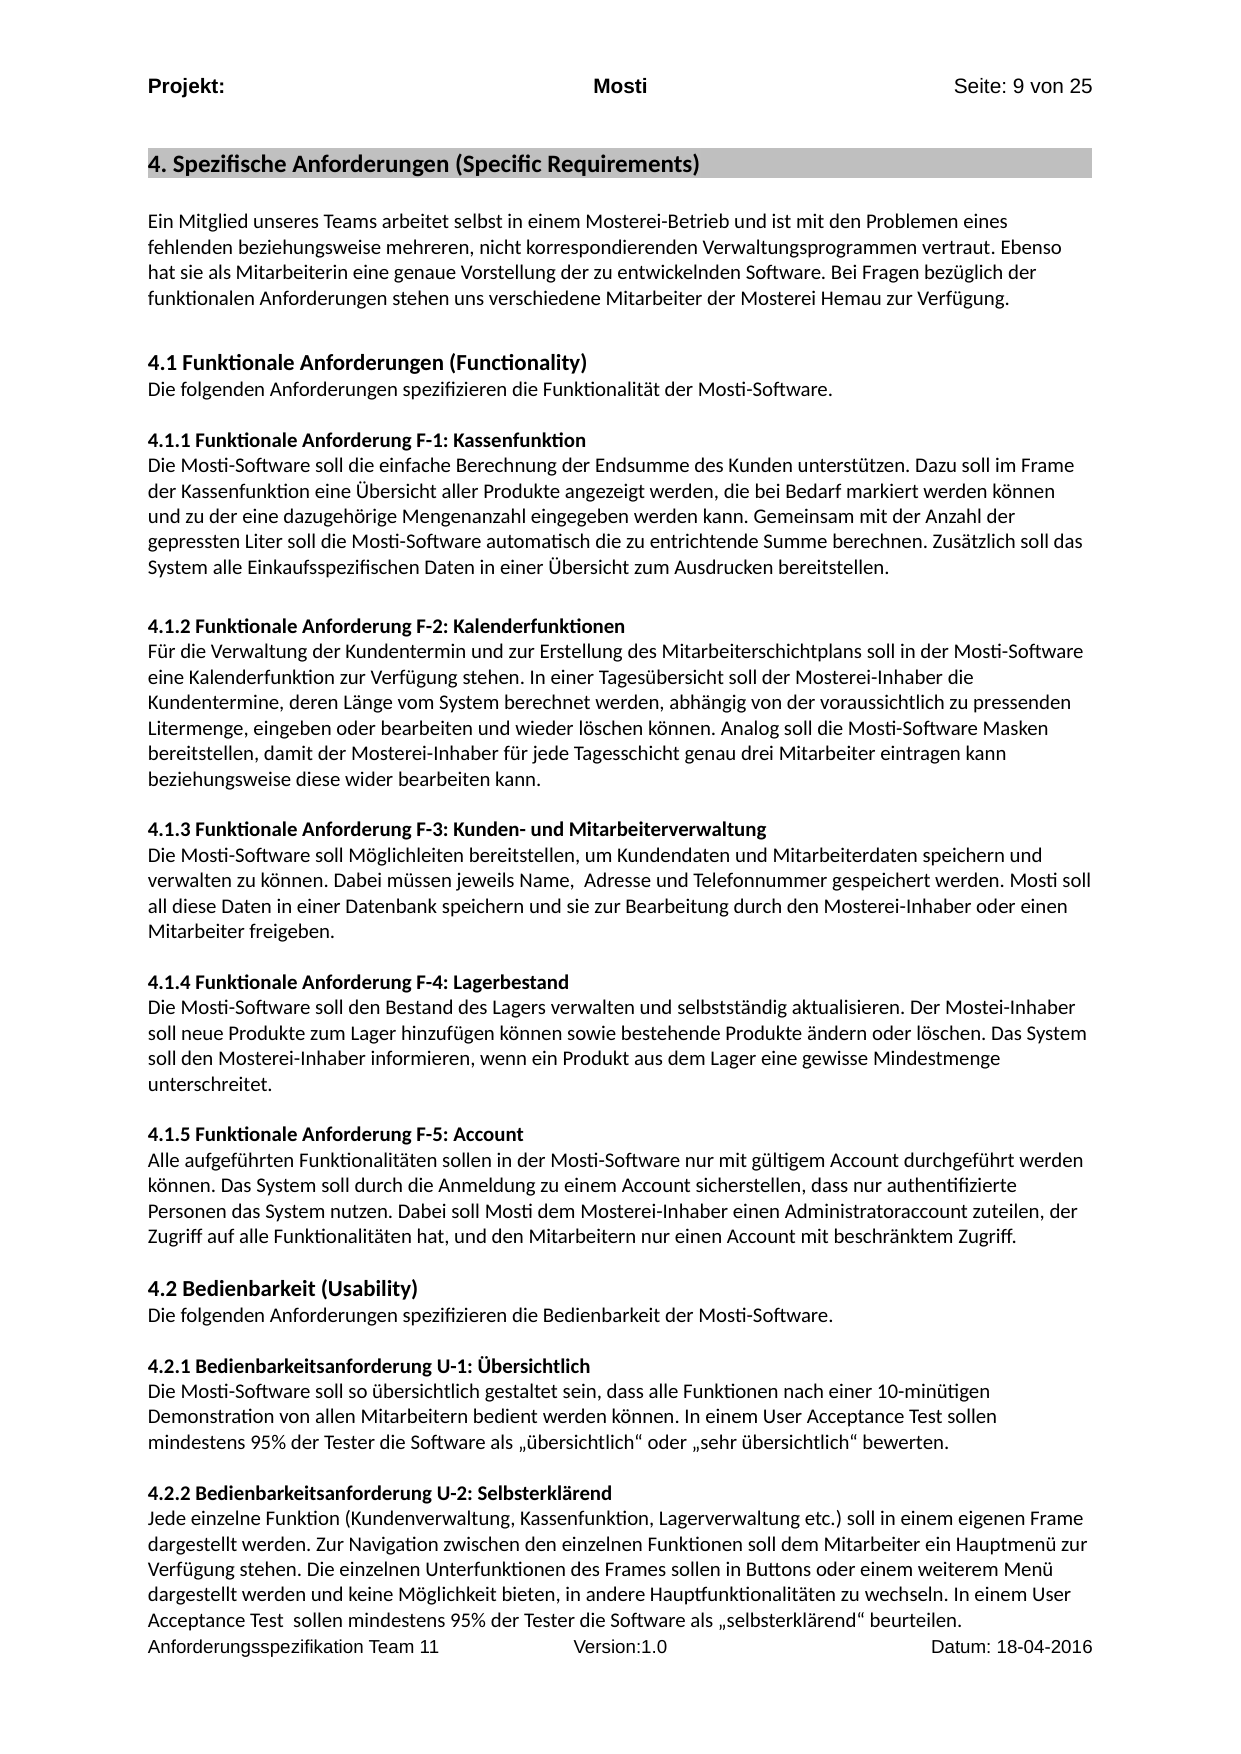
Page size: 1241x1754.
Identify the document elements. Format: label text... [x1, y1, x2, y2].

text Jede einzelne Funktion (Kundenverwaltung, Kassenfunktion, Lagerverwaltung etc.) soll in einem eigenen Frame dargestellt werden. Zur Navigation zwischen den einzelnen Funktionen soll dem Mitarbeiter ein Hauptmenü zur Verfügung stehen. Die einzelnen Unterfunktionen des Frames sollen in Buttons oder einem weiterem Menü dargestellt werden und keine Möglichkeit bieten, in andere Hauptfunktionalitäten zu wechseln. In einem User Acceptance Test sollen mindestens 95% der Tester die Software als „selbsterklärend“ beurteilen. [148, 1505, 1092, 1632]
text Ein Mitglied unseres Teams arbeitet selbst in einem Mosterei-Betrieb und ist mit den Problemen eines fehlenden beziehungsweise mehreren, nicht korrespondierenden Verwaltungsprogrammen vertraut. Ebenso hat sie als Mitarbeiterin eine genaue Vorstellung der zu entwickelnden Software. Bei Fragen bezüglich der funktionalen Anforderungen stehen uns verschiedene Mitarbeiter der Mosterei Hemau zur Verfügung. [148, 208, 1092, 310]
text 4.1.5 Funktionale Anforderung F-5: Account [148, 1122, 1092, 1147]
text Für die Verwaltung der Kundentermin und zur Erstellung des Mitarbeiterschichtplans soll in der Mosti-Software eine Kalenderfunktion zur Verfügung stehen. In einer Tagesübersicht soll der Mosterei-Inhaber die Kundentermine, deren Länge vom System berechnet werden, abhängig von der voraussichtlich zu pressenden Litermenge, eingeben oder bearbeiten und wieder löschen können. Analog soll die Mosti-Software Masken bereitstellen, damit der Mosterei-Inhaber für jede Tagesschicht genau drei Mitarbeiter eintragen kann beziehungsweise diese wider bearbeiten kann. [148, 639, 1092, 791]
subtitle 4.1.4 Funktionale Anforderung F-4: Lagerbestand [148, 969, 1092, 994]
subtitle 4.2.1 Bedienbarkeitsanforderung U-1: Übersichtlich [148, 1353, 1092, 1378]
text Die Mosti-Software soll die einfache Berechnung der Endsumme des Kunden unterstützen. Dazu soll im Frame der Kassenfunktion eine Übersicht aller Produkte angezeigt werden, die bei Bedarf markiert werden können und zu der eine dazugehörige Mengenanzahl eingegeben werden kann. Gemeinsam mit der Anzahl der gepressten Liter soll die Mosti-Software automatisch die zu entrichtende Summe berechnen. Zusätzlich soll das System alle Einkaufsspezifischen Daten in einer Übersicht zum Ausdrucken bereitstellen. [148, 452, 1092, 579]
text Die Mosti-Software soll so übersichtlich gestaltet sein, dass alle Funktionen nach einer 10-minütigen Demonstration von allen Mitarbeitern bedient werden können. In einem User Acceptance Test sollen mindestens 95% der Tester die Software als „übersichtlich“ oder „sehr übersichtlich“ bewerten. [148, 1378, 1092, 1454]
text Alle aufgeführten Funktionalitäten sollen in der Mosti-Software nur mit gültigem Account durchgeführt werden können. Das System soll durch die Anmeldung zu einem Account sicherstellen, dass nur authentifizierte Personen das System nutzen. Dabei soll Mosti dem Mosterei-Inhaber einen Administratoraccount zuteilen, der Zugriff auf alle Funktionalitäten hat, und den Mitarbeitern nur einen Account mit beschränktem Zugriff. [148, 1147, 1092, 1249]
subtitle 4.1.3 Funktionale Anforderung F-3: Kunden- und Mitarbeiterverwaltung [148, 817, 1092, 842]
subtitle 4.1.2 Funktionale Anforderung F-2: Kalenderfunktionen [148, 613, 1092, 639]
subtitle 4.2.2 Bedienbarkeitsanforderung U-2: Selbsterklärend [148, 1480, 1092, 1505]
subtitle 4.2 Bedienbarkeit (Usability) [148, 1274, 1092, 1302]
subtitle 4.1.1 Funktionale Anforderung F-1: Kassenfunktion [148, 427, 1092, 452]
subtitle 4. Spezifische Anforderungen (Specific Requirements) [148, 148, 1092, 178]
text Die Mosti-Software soll Möglichleiten bereitstellen, um Kundendaten und Mitarbeiterdaten speichern und verwalten zu können. Dabei müssen jeweils Name, Adresse und Telefonnummer gespeichert werden. Mosti soll all diese Daten in einer Datenbank speichern und sie zur Bearbeitung durch den Mosterei-Inhaber oder einen Mitarbeiter freigeben. [148, 842, 1092, 944]
text Die Mosti-Software soll den Bestand des Lagers verwalten und selbstständig aktualisieren. Der Mostei-Inhaber soll neue Produkte zum Lager hinzufügen können sowie bestehende Produkte ändern oder löschen. Das System soll den Mosterei-Inhaber informieren, wenn ein Produkt aus dem Lager eine gewisse Mindestmenge unterschreitet. [148, 994, 1092, 1096]
subtitle 4.1 Funktionale Anforderungen (Functionality) [148, 348, 1092, 376]
text Die folgenden Anforderungen spezifizieren die Funktionalität der Mosti-Software. [148, 376, 1092, 402]
text Die folgenden Anforderungen spezifizieren die Bedienbarkeit der Mosti-Software. [148, 1302, 1092, 1327]
